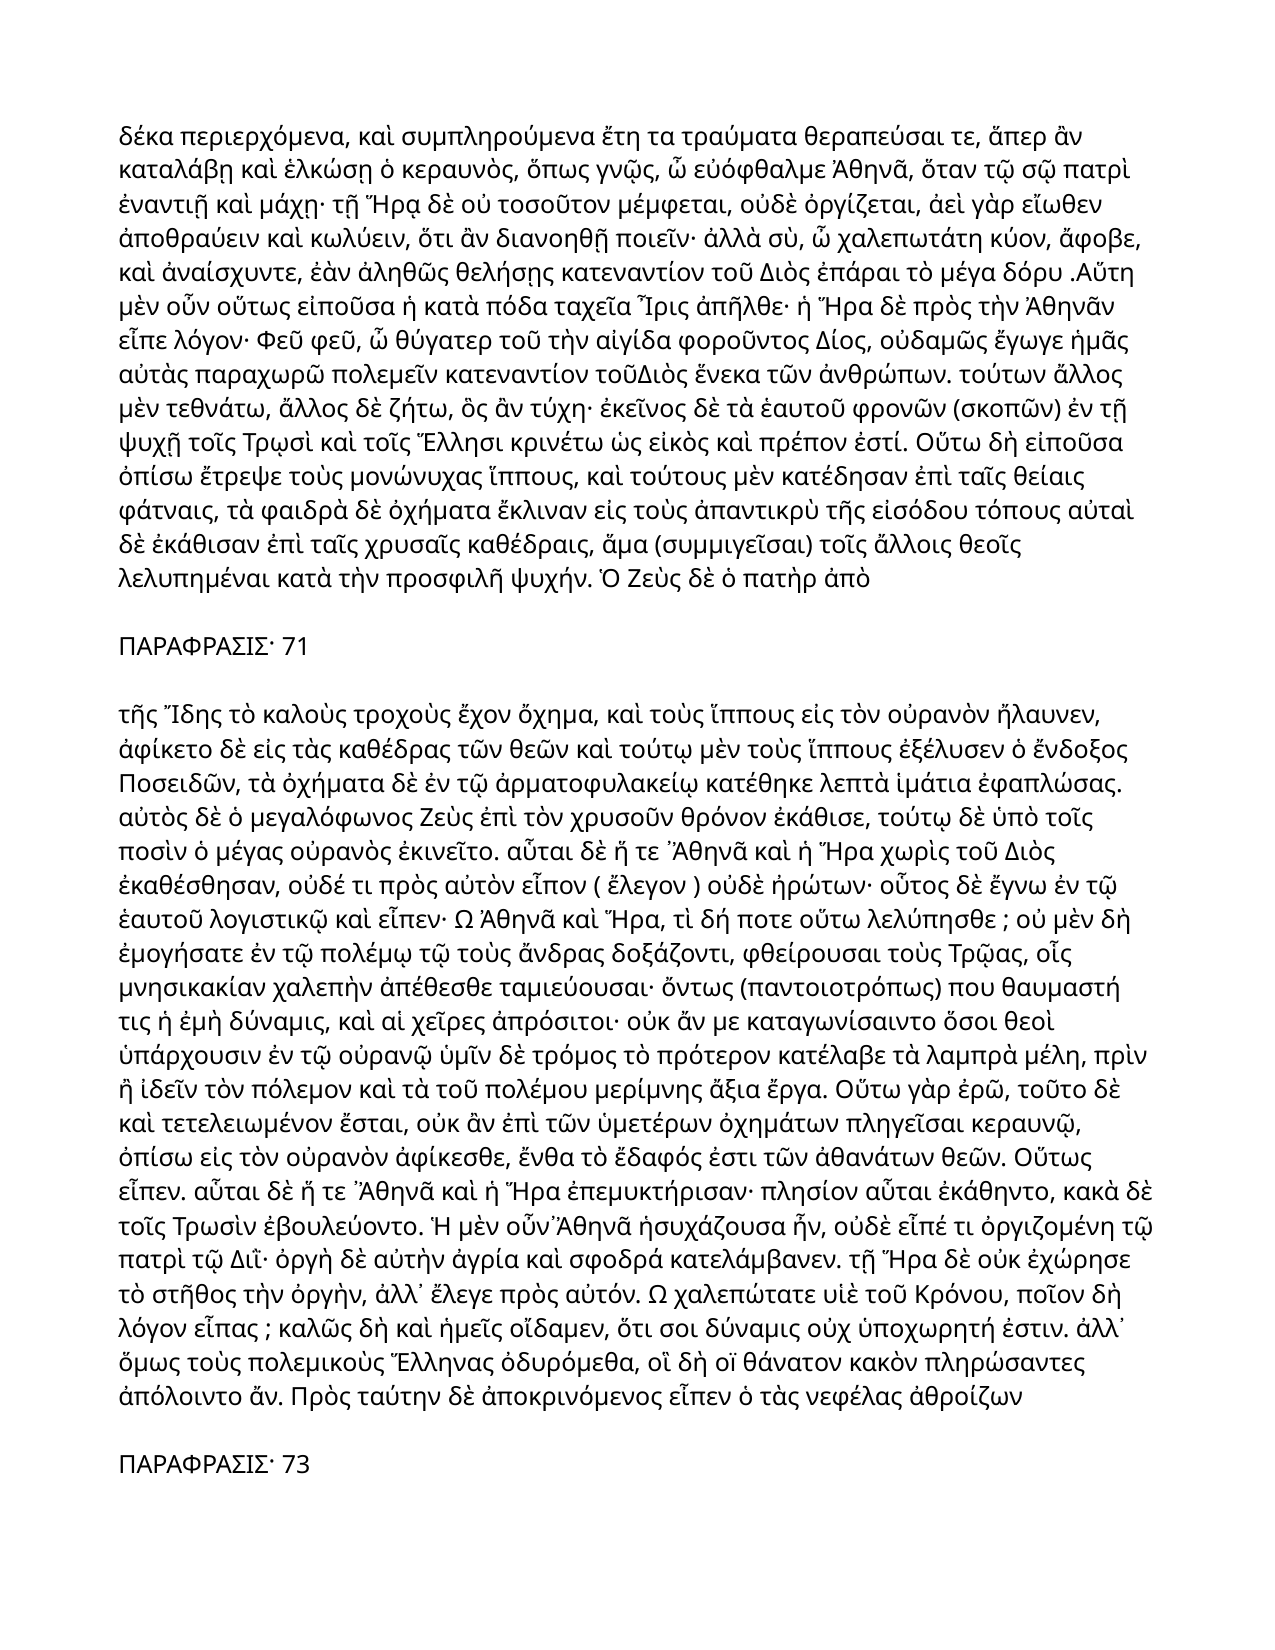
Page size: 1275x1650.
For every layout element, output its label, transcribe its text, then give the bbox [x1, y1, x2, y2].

text τῆς Ἴδης τὸ καλοὺς τροχοὺς ἔχον ὄχημα, καὶ τοὺς ἵππους εἰς τὸν οὐρανὸν ἤλαυνεν, ἀφίκετο δὲ εἰς τὰς καθέδρας τῶν θεῶν καὶ τούτῳ μὲν τοὺς ἵππους ἐξέλυσεν ὁ ἔνδοξος Ποσειδῶν, τὰ ὀχήματα δὲ ἐν τῷ ἀρματοφυλακείῳ κατέθηκε λεπτὰ ἱμάτια ἐφαπλώσας. αὐτὸς δὲ ὁ μεγαλόφωνος Ζεὺς ἐπὶ τὸν χρυσοῦν θρόνον ἐκάθισε, τούτῳ δὲ ὑπὸ τοῖς ποσὶν ὁ μέγας οὐρανὸς ἐκινεῖτο. αὗται δὲ ἥ τε ᾿Ἀθηνᾶ καὶ ἡ Ἥρα χωρὶς τοῦ Διὸς ἐκαθέσθησαν, οὐδέ τι πρὸς αὐτὸν εἶπον ( ἔλεγον ) οὐδὲ ἠρώτων· οὗτος δὲ ἔγνω ἐν τῷ ἑαυτοῦ λογιστικῷ καὶ εἶπεν· Ω Ἀθηνᾶ καὶ Ἥρα, τὶ δή ποτε οὕτω λελύπησθε ; οὐ μὲν δὴ ἐμογήσατε ἐν τῷ πολέμῳ τῷ τοὺς ἄνδρας δοξάζοντι, φθείρουσαι τοὺς Τρῷας, οἷς μνησικακίαν χαλεπὴν ἀπέθεσθε ταμιεύουσαι· ὄντως (παντοιοτρόπως) που θαυμαστή τις ἡ ἐμὴ δύναμις, καὶ αἱ χεῖρες ἀπρόσιτοι· οὐκ ἄν με καταγωνίσαιντο ὅσοι θεοὶ ὑπάρχουσιν ἐν τῷ οὐρανῷ ὑμῖν δὲ τρόμος τὸ πρότερον κατέλαβε τὰ λαμπρὰ μέλη, πρὶν ἢ ἰδεῖν τὸν πόλεμον καὶ τὰ τοῦ πολέμου μερίμνης ἄξια ἔργα. Οὕτω γὰρ ἐρῶ, τοῦτο δὲ καὶ τετελειωμένον ἔσται, οὐκ ἂν ἐπὶ τῶν ὑμετέρων ὀχημάτων πληγεῖσαι κεραυνῷ, ὀπίσω εἰς τὸν οὐρανὸν ἀφίκεσθε, ἔνθα τὸ ἔδαφός ἐστι τῶν ἀθανάτων θεῶν. Οὕτως εἶπεν. αὗται δὲ ἥ τε ᾿Ἀθηνᾶ καὶ ἡ Ἥρα ἐπεμυκτήρισαν· πλησίον αὗται ἐκάθηντο, κακὰ δὲ τοῖς Τρωσὶν ἐβουλεύοντο. Ἡ μὲν οὖν᾿Ἀθηνᾶ ἡσυχάζουσα ἦν, οὐδὲ εἶπέ τι ὀργιζομένη τῷ πατρὶ τῷ Διῒ· ὀργὴ δὲ αὐτὴν ἀγρία καὶ σφοδρά κατελάμβανεν. τῇ Ἥρα δὲ οὐκ ἐχώρησε τὸ στῆθος τὴν ὀργὴν, ἀλλ᾽ ἔλεγε πρὸς αὐτόν. Ω χαλεπώτατε υἱὲ τοῦ Κρόνου, ποῖον δὴ λόγον εἶπας ; καλῶς δὴ καὶ ἡμεῖς οἴδαμεν, ὅτι σοι δύναμις οὐχ ὑποχωρητή ἐστιν. ἀλλ᾿ ὅμως τοὺς πολεμικοὺς Ἕλληνας ὀδυρόμεθα, οἳ δὴ ої θάνατον κακὸν πληρώσαντες ἀπόλοιντο ἄν. Πρὸς ταύτην δὲ ἀποκρινόμενος εἶπεν ὁ τὰς νεφέλας ἀθροίζων [118, 697, 1157, 1412]
text ΠΑΡΑΦΡΑΣΙΣ· 73 [118, 1447, 1157, 1481]
text δέκα περιερχόμενα, καὶ συμπληρούμενα ἔτη τα τραύματα θεραπεύσαι τε, ἅπερ ἂν καταλάβῃ καὶ ἑλκώσῃ ὁ κεραυνὸς, ὅπως γνῷς, ὦ εὐόφθαλμε Ἀθηνᾶ, ὅταν τῷ σῷ πατρὶ ἐναντιῇ καὶ μάχῃ· τῇ Ἥρᾳ δὲ οὐ τοσοῦτον μέμφεται, οὐδὲ ὀργίζεται, ἀεὶ γὰρ εἴωθεν ἀποθραύειν καὶ κωλύειν, ὅτι ἂν διανοηθῇ ποιεῖν· ἀλλὰ σὺ, ὦ χαλεπωτάτη κύον, ἄφοβε, καὶ ἀναίσχυντε, ἐὰν ἀληθῶς θελήσῃς κατεναντίον τοῦ Διὸς ἐπάραι τὸ μέγα δόρυ .Αὕτη μὲν οὖν οὕτως εἰποῦσα ἡ κατὰ πόδα ταχεῖα Ἶρις ἀπῆλθε· ἡ Ἥρα δὲ πρὸς τὴν Ἀθηνᾶν εἶπε λόγον· Φεῦ φεῦ, ὦ θύγατερ τοῦ τὴν αἰγίδα φοροῦντος Δίος, οὐδαμῶς ἔγωγε ἡμᾶς αὐτὰς παραχωρῶ πολεμεῖν κατεναντίον τοῦΔιὸς ἕνεκα τῶν ἀνθρώπων. τούτων ἄλλος μὲν τεθνάτω, ἄλλος δὲ ζήτω, ὃς ἂν τύχη· ἐκεῖνος δὲ τὰ ἑαυτοῦ φρονῶν (σκοπῶν) ἐν τῇ ψυχῇ τοῖς Τρῳσὶ καὶ τοῖς Ἕλλησι κρινέτω ὡς εἰκὸς καὶ πρέπον ἐστί. Οὕτω δὴ εἰποῦσα ὀπίσω ἔτρεψε τοὺς μονώνυχας ἵππους, καὶ τούτους μὲν κατέδησαν ἐπὶ ταῖς θείαις φάτναις, τὰ φαιδρὰ δὲ ὀχήματα ἔκλιναν εἰς τοὺς ἀπαντικρὺ τῆς εἰσόδου τόπους αὐταὶ δὲ ἐκάθισαν ἐπὶ ταῖς χρυσαῖς καθέδραις, ἅμα (συμμιγεῖσαι) τοῖς ἄλλοις θεοῖς λελυπημέναι κατὰ τὴν προσφιλῆ ψυχήν. Ὁ Ζεὺς δὲ ὁ πατὴρ ἀπὸ [118, 118, 1157, 595]
text ΠΑΡΑΦΡΑΣΙΣ· 71 [118, 629, 1157, 663]
